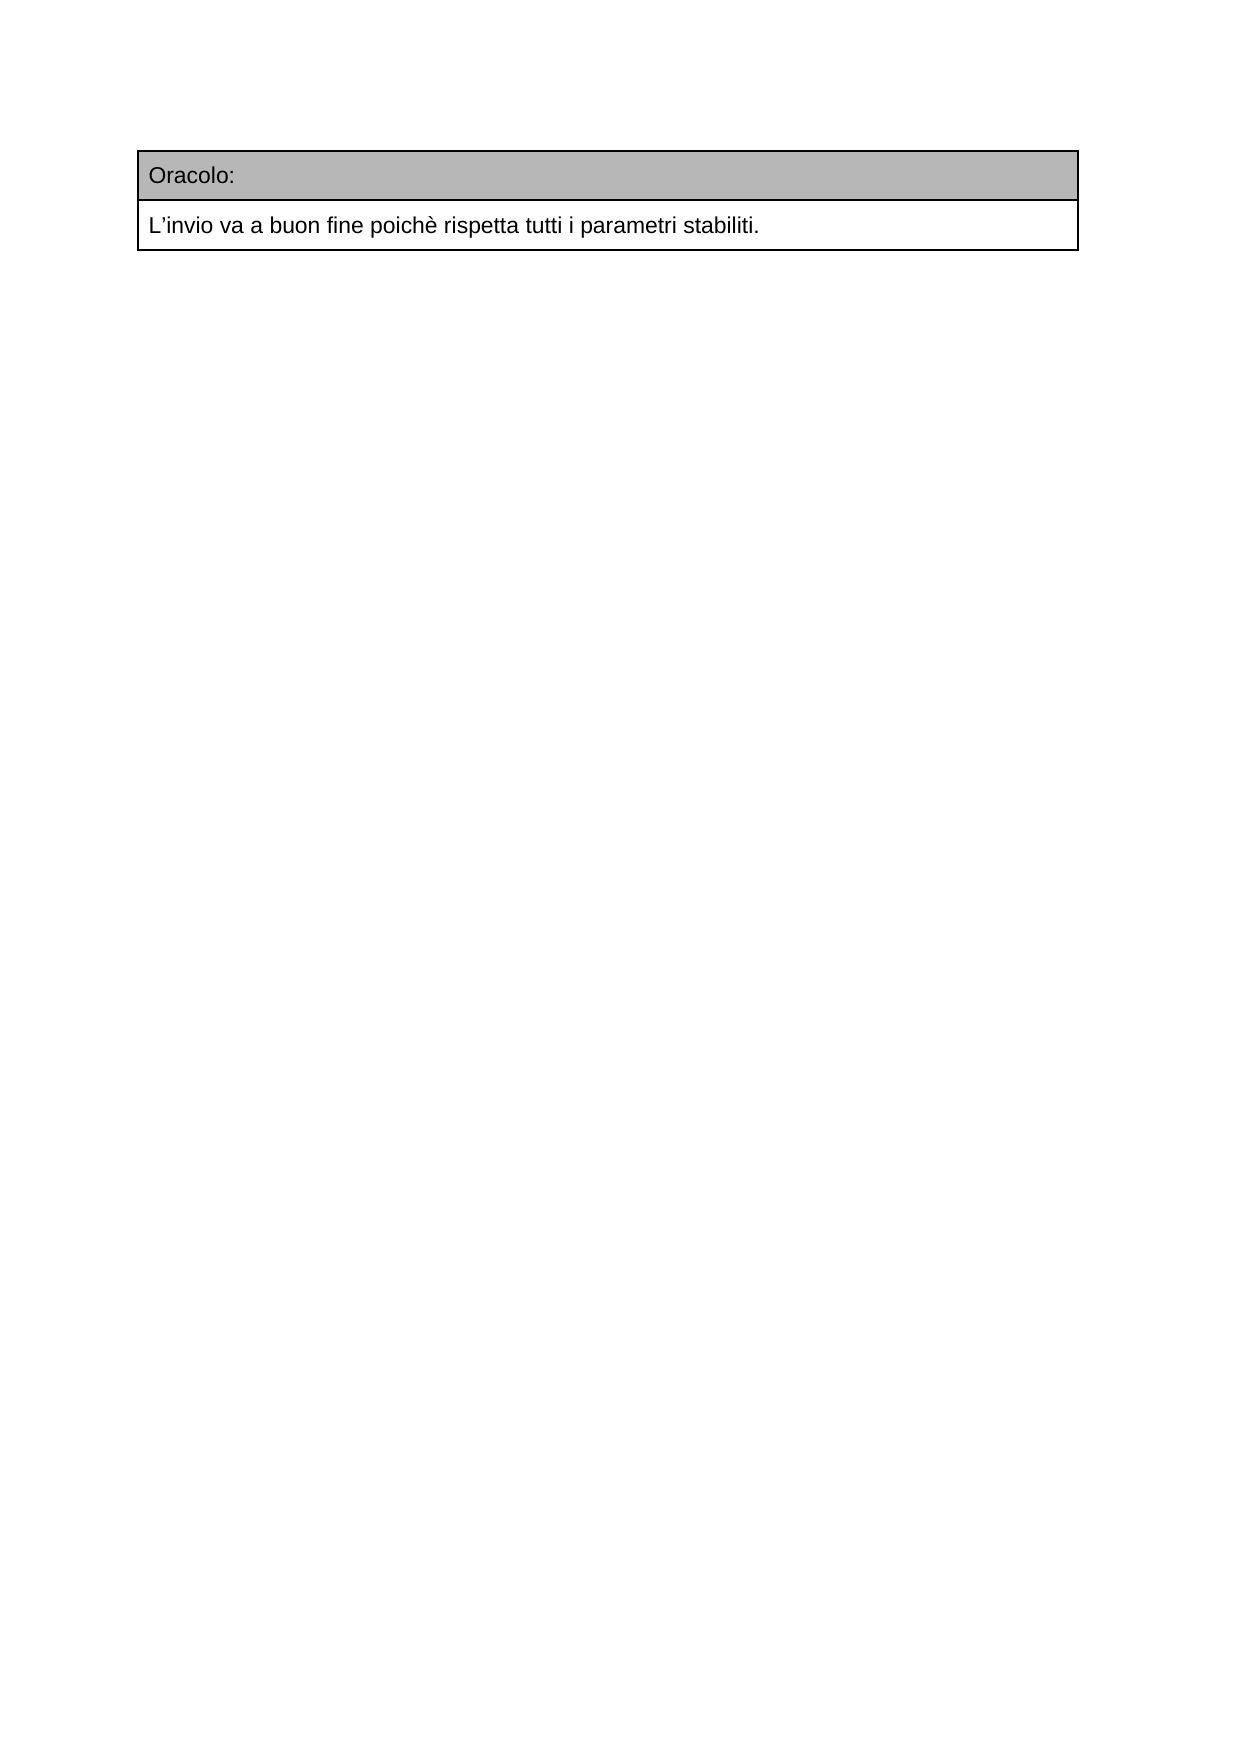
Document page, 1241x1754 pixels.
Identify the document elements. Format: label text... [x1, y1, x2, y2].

table_cell Oracolo: [139, 152, 1077, 199]
table_cell L’invio va a buon fine poichè rispetta tutti i parametri stabiliti. [139, 201, 1077, 248]
